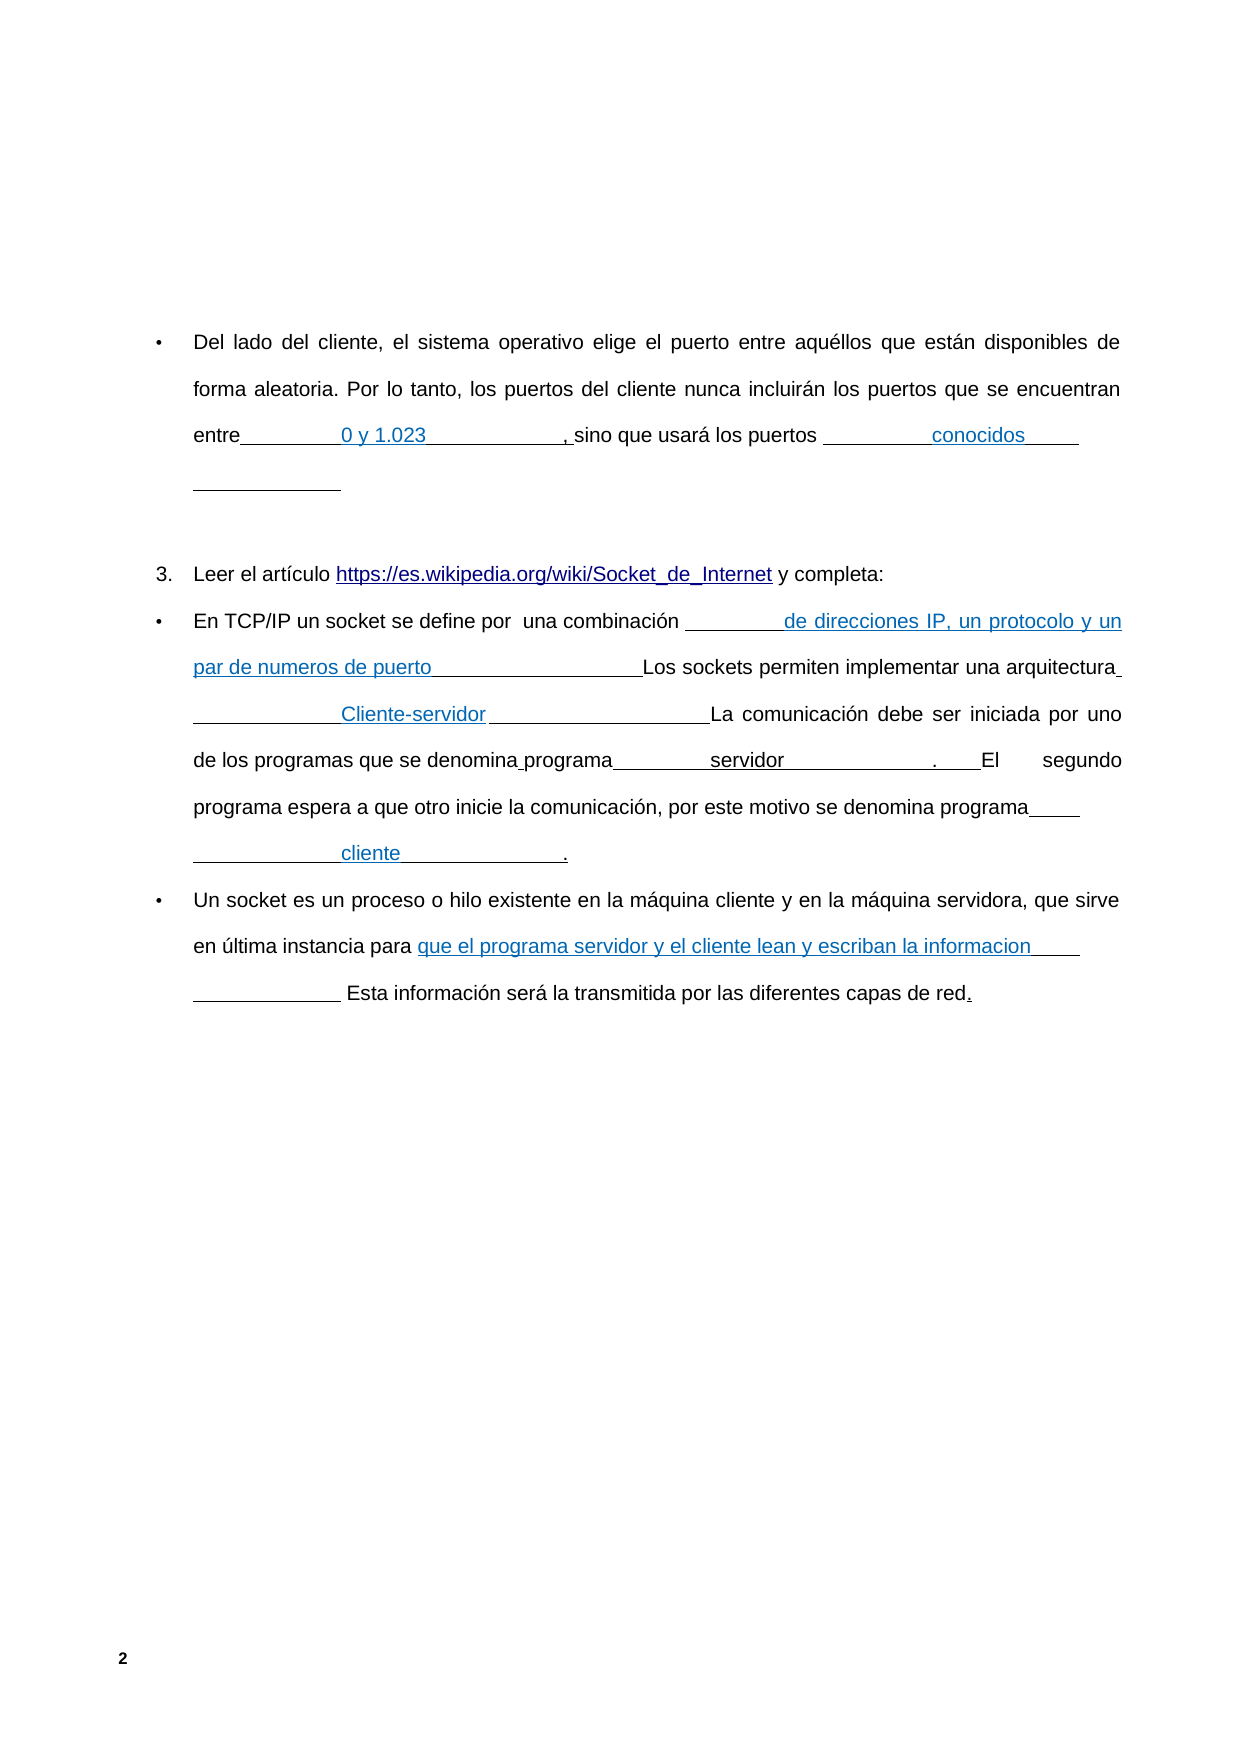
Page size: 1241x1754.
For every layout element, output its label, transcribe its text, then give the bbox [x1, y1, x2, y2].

list Un socket es un proceso o hilo existente en la máquina cliente y en la máquina servidora, que sirve en última instancia para que el programa servidor y el cliente lean y escriban la informacion Esta información será la transmitida por las diferentes capas de red. [156, 888, 1122, 1004]
list Del lado del cliente, el sistema operativo elige el puerto entre aquéllos que están disponibles de forma aleatoria. Por lo tanto, los puertos del cliente nunca incluirán los puertos que se encuentran entre 0 y 1.023 , sino que usará los puertos conocidos [156, 331, 1122, 493]
list Leer el artículo https://es.wikipedia.org/wiki/Socket_de_Internet y completa: [156, 563, 1122, 586]
list En TCP/IP un socket se define por una combinación de direcciones IP, un protocolo y un par de numeros de puerto Los sockets permiten implementar una arquitectura Cliente-servidor La comunicación debe ser iniciada por uno de los programas que se denomina programa servidor . El segundo programa espera a que otro inicie la comunicación, por este motivo se denomina programa cliente . [156, 609, 1122, 865]
